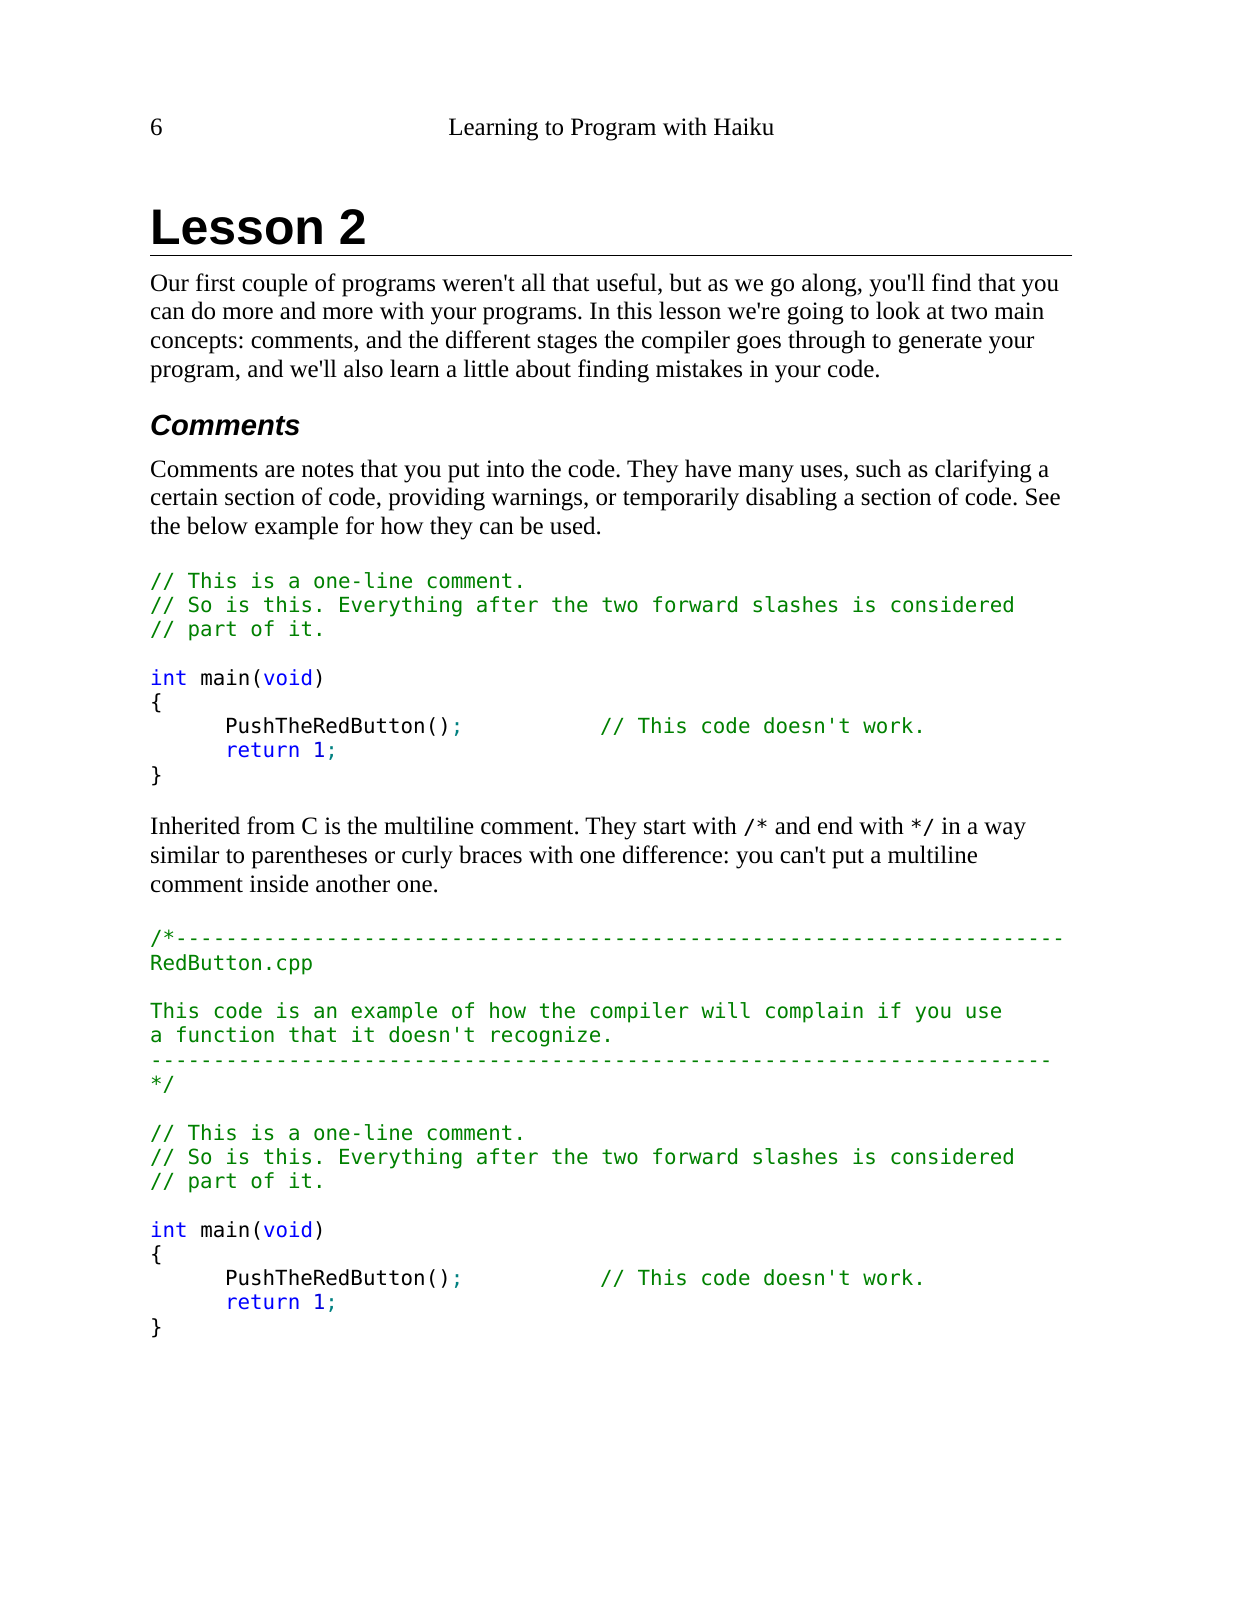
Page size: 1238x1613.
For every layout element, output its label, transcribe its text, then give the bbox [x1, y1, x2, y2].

text RedButton.cpp [150, 951, 1072, 975]
text a function that it doesn't recognize. [150, 1023, 1072, 1048]
text { [150, 1242, 1072, 1266]
text // So is this. Everything after the two forward slashes is considered [150, 593, 1072, 617]
text // part of it. [150, 617, 1072, 641]
text } [150, 1315, 1072, 1339]
text This code is an example of how the compiler will complain if you use [150, 999, 1072, 1023]
text Inherited from C is the multiline comment. They start with /* and end with */ in a way similar to parentheses or curly braces with one difference: you can't put a multiline comment inside another one. [150, 811, 1072, 898]
text // This is a one-line comment. [150, 1121, 1072, 1145]
text // This is a one-line comment. [150, 569, 1072, 593]
text PushTheRedButton(); // This code doesn't work. [150, 714, 1072, 738]
subtitle Lesson 2 [150, 197, 1072, 255]
text // So is this. Everything after the two forward slashes is considered [150, 1145, 1072, 1169]
text ------------------------------------------------------------------------*/ [150, 1048, 1072, 1096]
text // part of it. [150, 1169, 1072, 1193]
text Our first couple of programs weren't all that useful, but as we go along, you'll find that you can do more and more with your programs. In this lesson we're going to look at two main concepts: comments, and the different stages the compiler goes through to generate your program, and we'll also learn a little about finding mistakes in your code. [150, 268, 1072, 383]
text int main(void) [150, 1218, 1072, 1242]
text PushTheRedButton(); // This code doesn't work. [150, 1266, 1072, 1290]
text } [150, 763, 1072, 787]
text return 1; [150, 1290, 1072, 1315]
text Comments are notes that you put into the code. They have many uses, such as clarifying a certain section of code, providing warnings, or temporarily disabling a section of code. See the below example for how they can be used. [150, 454, 1072, 540]
text int main(void) [150, 666, 1072, 690]
text { [150, 690, 1072, 714]
text /*----------------------------------------------------------------------- [150, 926, 1072, 951]
text return 1; [150, 738, 1072, 763]
subtitle Comments [150, 408, 1072, 441]
